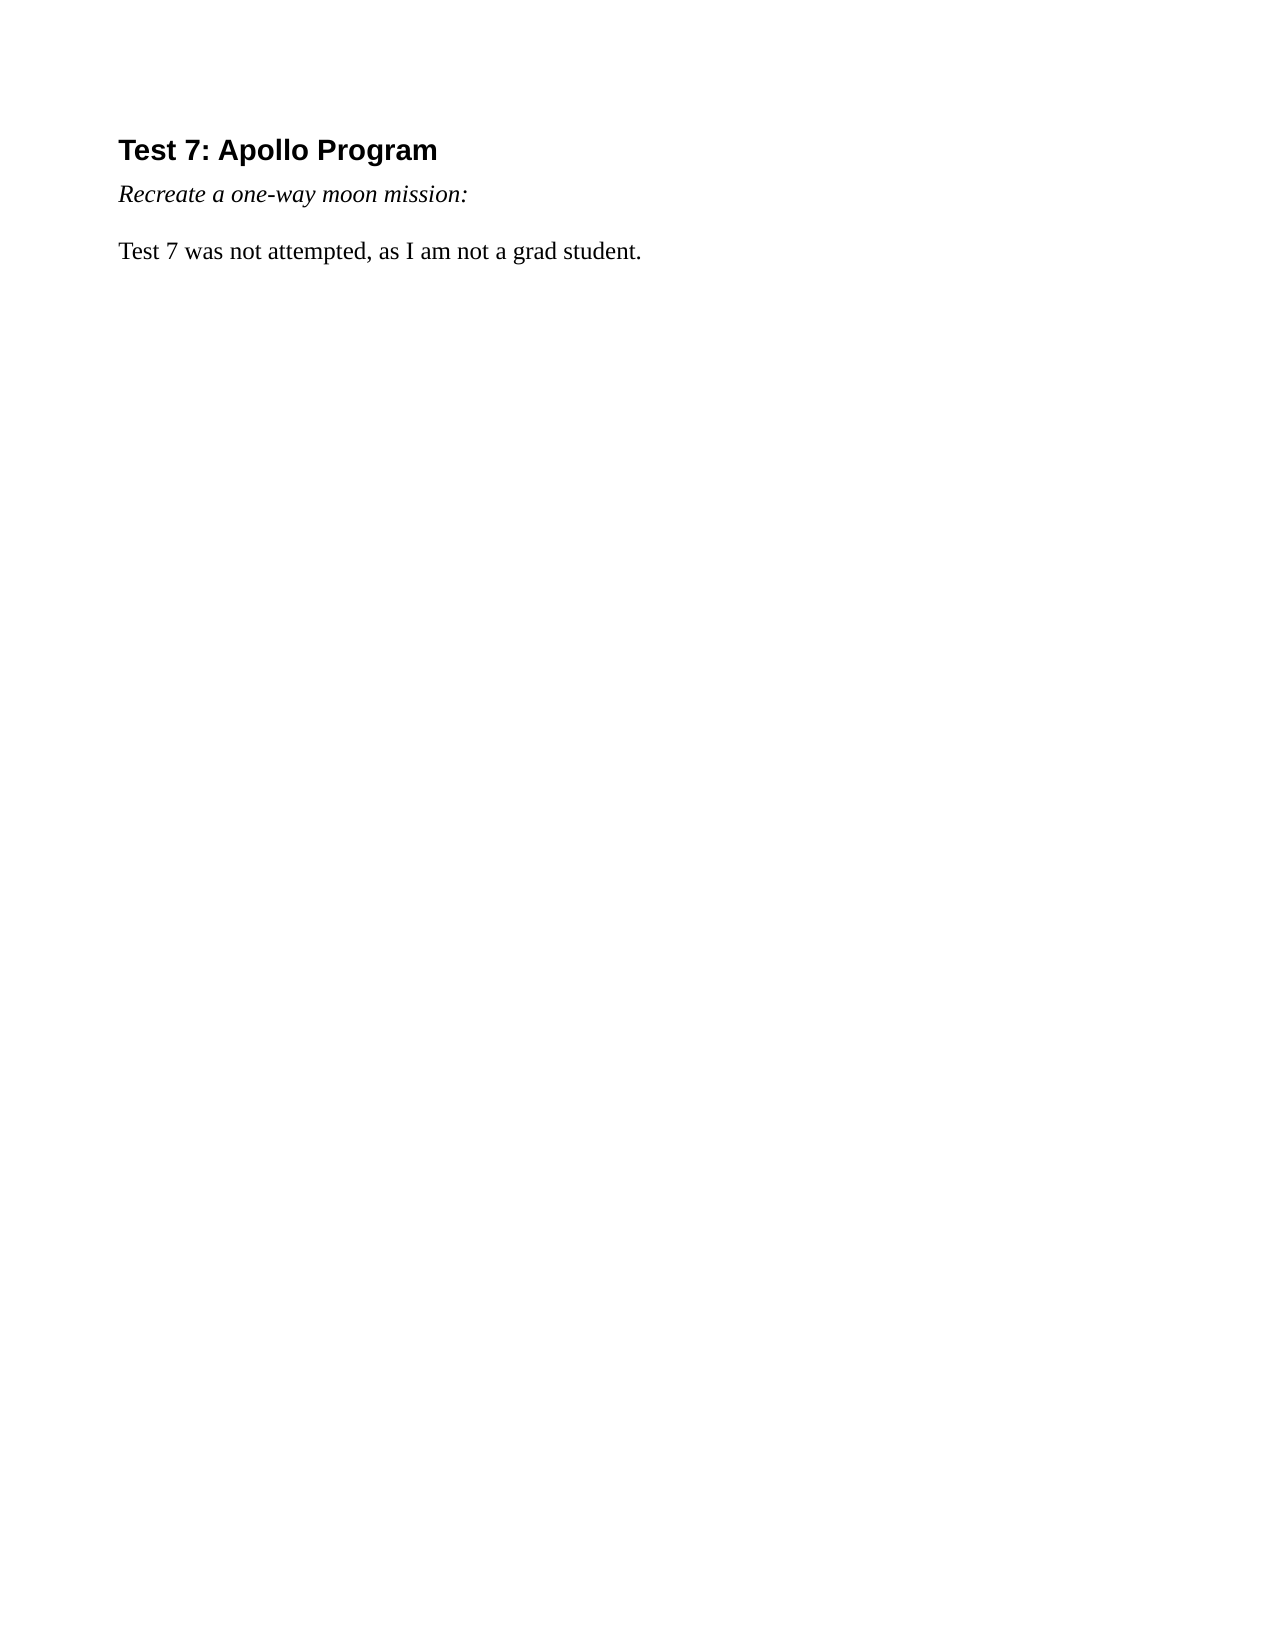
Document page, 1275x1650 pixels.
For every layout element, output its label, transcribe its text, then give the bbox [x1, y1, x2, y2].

text Test 7 was not attempted, as I am not a grad student. [118, 236, 1157, 265]
subtitle Test 7: Apollo Program [118, 133, 1157, 166]
text Recreate a one-way moon mission: [118, 179, 1157, 208]
